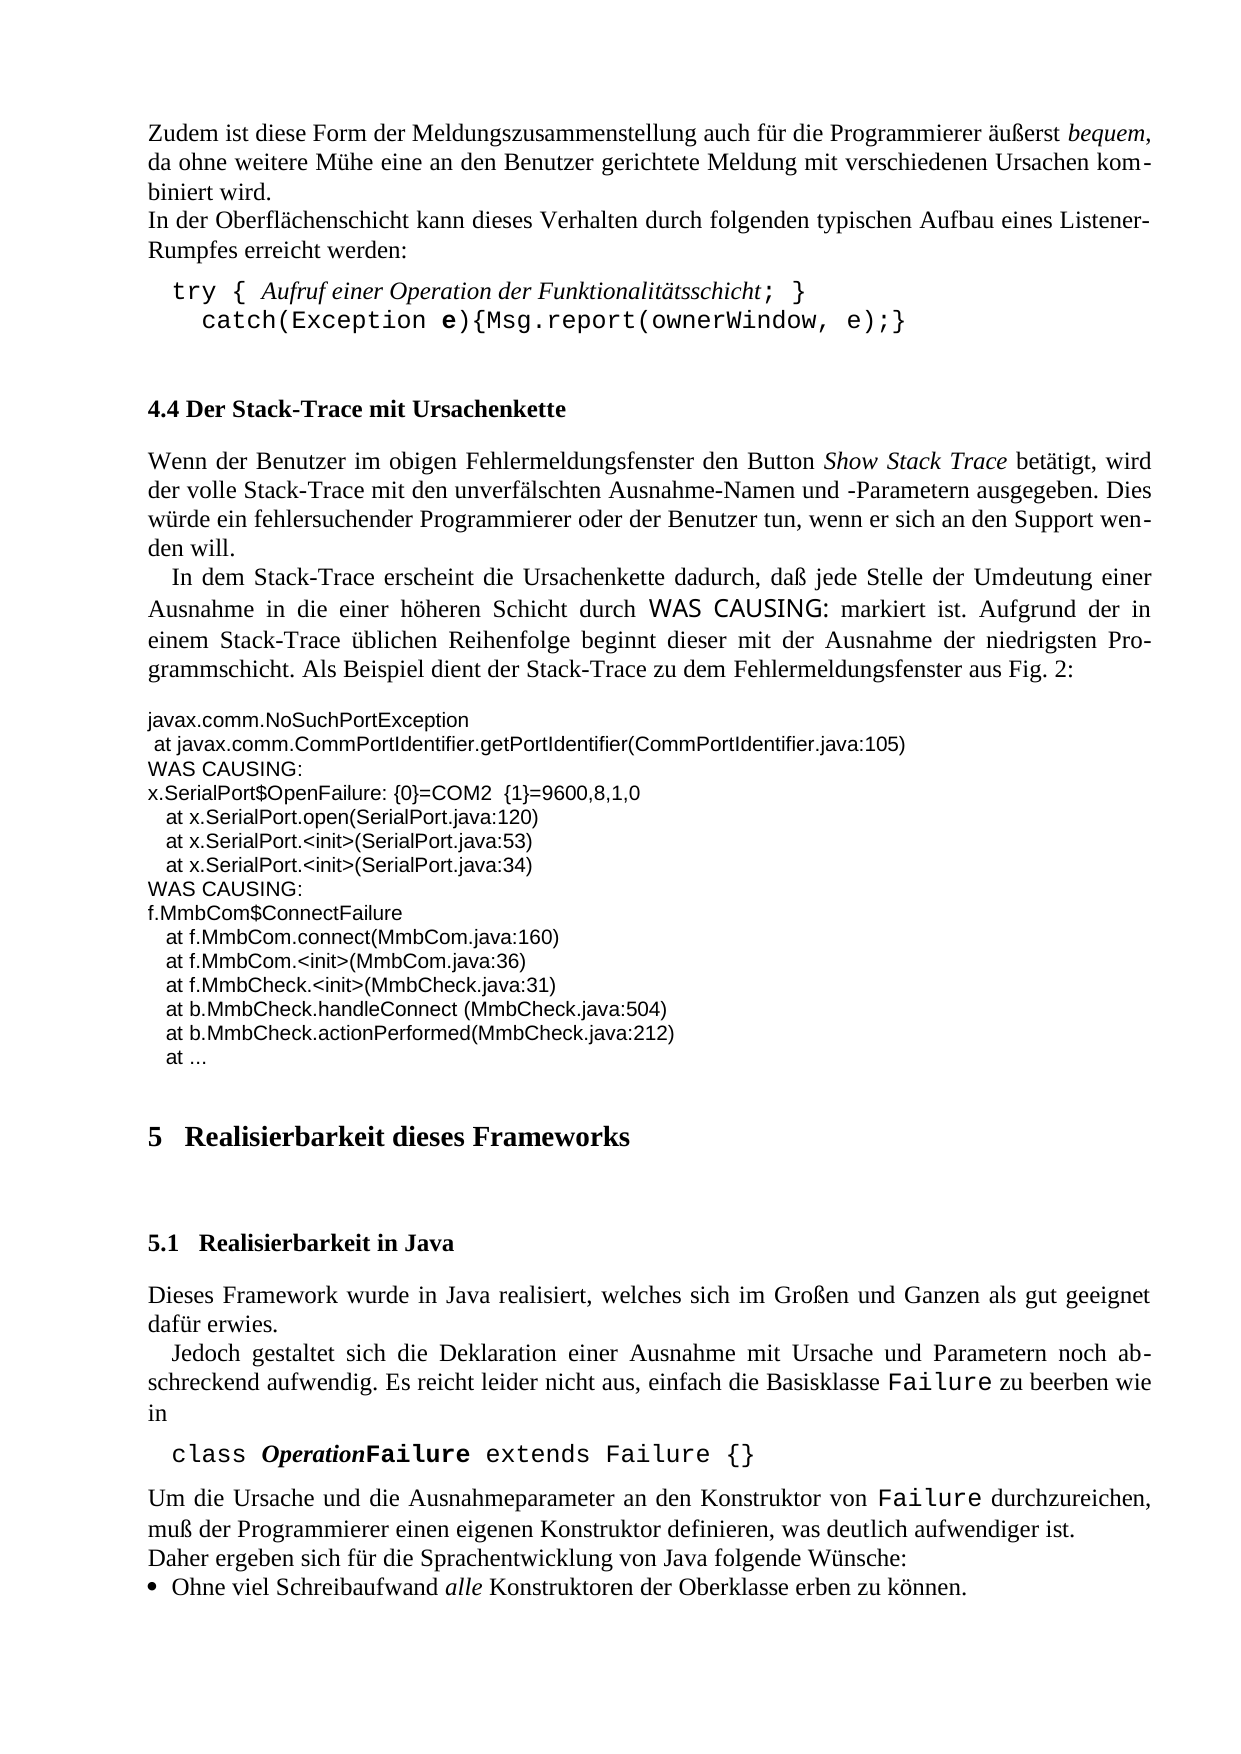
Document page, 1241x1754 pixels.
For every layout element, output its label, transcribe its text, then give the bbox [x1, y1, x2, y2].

subtitle 4.4 Der Stack-Trace mit Ursachenkette [148, 394, 1152, 423]
text Dieses Framework wurde in Java realisiert, welches sich im Großen und Ganzen als gut geeignet dafür erwies. [148, 1279, 1152, 1338]
text Jedoch gestaltet sich die Deklaration einer Ausnahme mit Ursache und Parametern noch ab­schreckend aufwendig. Es reicht leider nicht aus, einfach die Basisklasse Failure zu beerben wie in [148, 1338, 1152, 1427]
text class OperationFailure extends Failure {} [171, 1439, 1152, 1470]
text javax.comm.NoSuchPortException at javax.comm.CommPortIdentifier.getPortIdentifier(CommPortIdentifier.java:105) WAS CAUSING: x.SerialPort$OpenFailure: {0}=COM2 {1}=9600,8,1,0 at x.SerialPort.open(SerialPort.java:120) at x.SerialPort.<init>(SerialPort.java:53) at x.SerialPort.<init>(SerialPort.java:34) WAS CAUSING: f.MmbCom$ConnectFailure at f.MmbCom.connect(MmbCom.java:160) at f.MmbCom.<init>(MmbCom.java:36) at f.MmbCheck.<init>(MmbCheck.java:31) at b.MmbCheck.handleConnect (MmbCheck.java:504) at b.MmbCheck.actionPerformed(MmbCheck.java:212) at ... [148, 708, 1152, 1069]
text try { Aufruf einer Operation der Funktionalitätsschicht; } catch(Exception e){Msg.report(ownerWindow, e);} [171, 276, 1152, 336]
subtitle 5.1 Realisierbarkeit in Java [148, 1228, 1152, 1257]
text Zudem ist diese Form der Meldungszusammenstellung auch für die Programmierer äußerst bequem, da ohne weitere Mühe eine an den Benutzer gerichtete Meldung mit verschiedenen Ursachen kom­biniert wird. [148, 118, 1152, 205]
text Um die Ursache und die Ausnahmeparameter an den Konstruktor von Failure durch­zureichen, muß der Programmierer einen eigenen Konstruktor definieren, was deut­lich aufwendiger ist. [148, 1483, 1152, 1543]
subtitle 5 Realisierbarkeit dieses Frameworks [148, 1123, 1152, 1153]
text In der Oberflächenschicht kann dieses Verhalten durch folgenden typischen Aufbau eines Listener-Rumpfes erreicht werden: [148, 205, 1152, 263]
text Wenn der Benutzer im obigen Fehlermeldungsfenster den Button Show Stack Trace betätigt, wird der volle Stack-Trace mit den unverfälschten Ausnahme-Namen und ‑Parametern ausgegeben. Dies würde ein fehlersuchender Programmierer oder der Benutzer tun, wenn er sich an den Support wen­den will. [148, 446, 1152, 562]
text Daher ergeben sich für die Sprachentwicklung von Java folgende Wünsche: [148, 1543, 1152, 1572]
list Ohne viel Schreibaufwand alle Konstruktoren der Oberklasse erben zu können. [148, 1572, 1152, 1601]
text In dem Stack-Trace erscheint die Ursachenkette dadurch, daß jede Stelle der Um­deutung einer Ausnahme in die einer höheren Schicht durch WAS CAUSING: markiert ist. Aufgrund der in einem Stack-Trace üblichen Reihenfolge beginnt dieser mit der Aus­nahme der niedrigsten Pro­grammschicht. Als Beispiel dient der Stack-Trace zu dem Fehlermeldungsfenster aus Fig. 2: [148, 562, 1152, 683]
